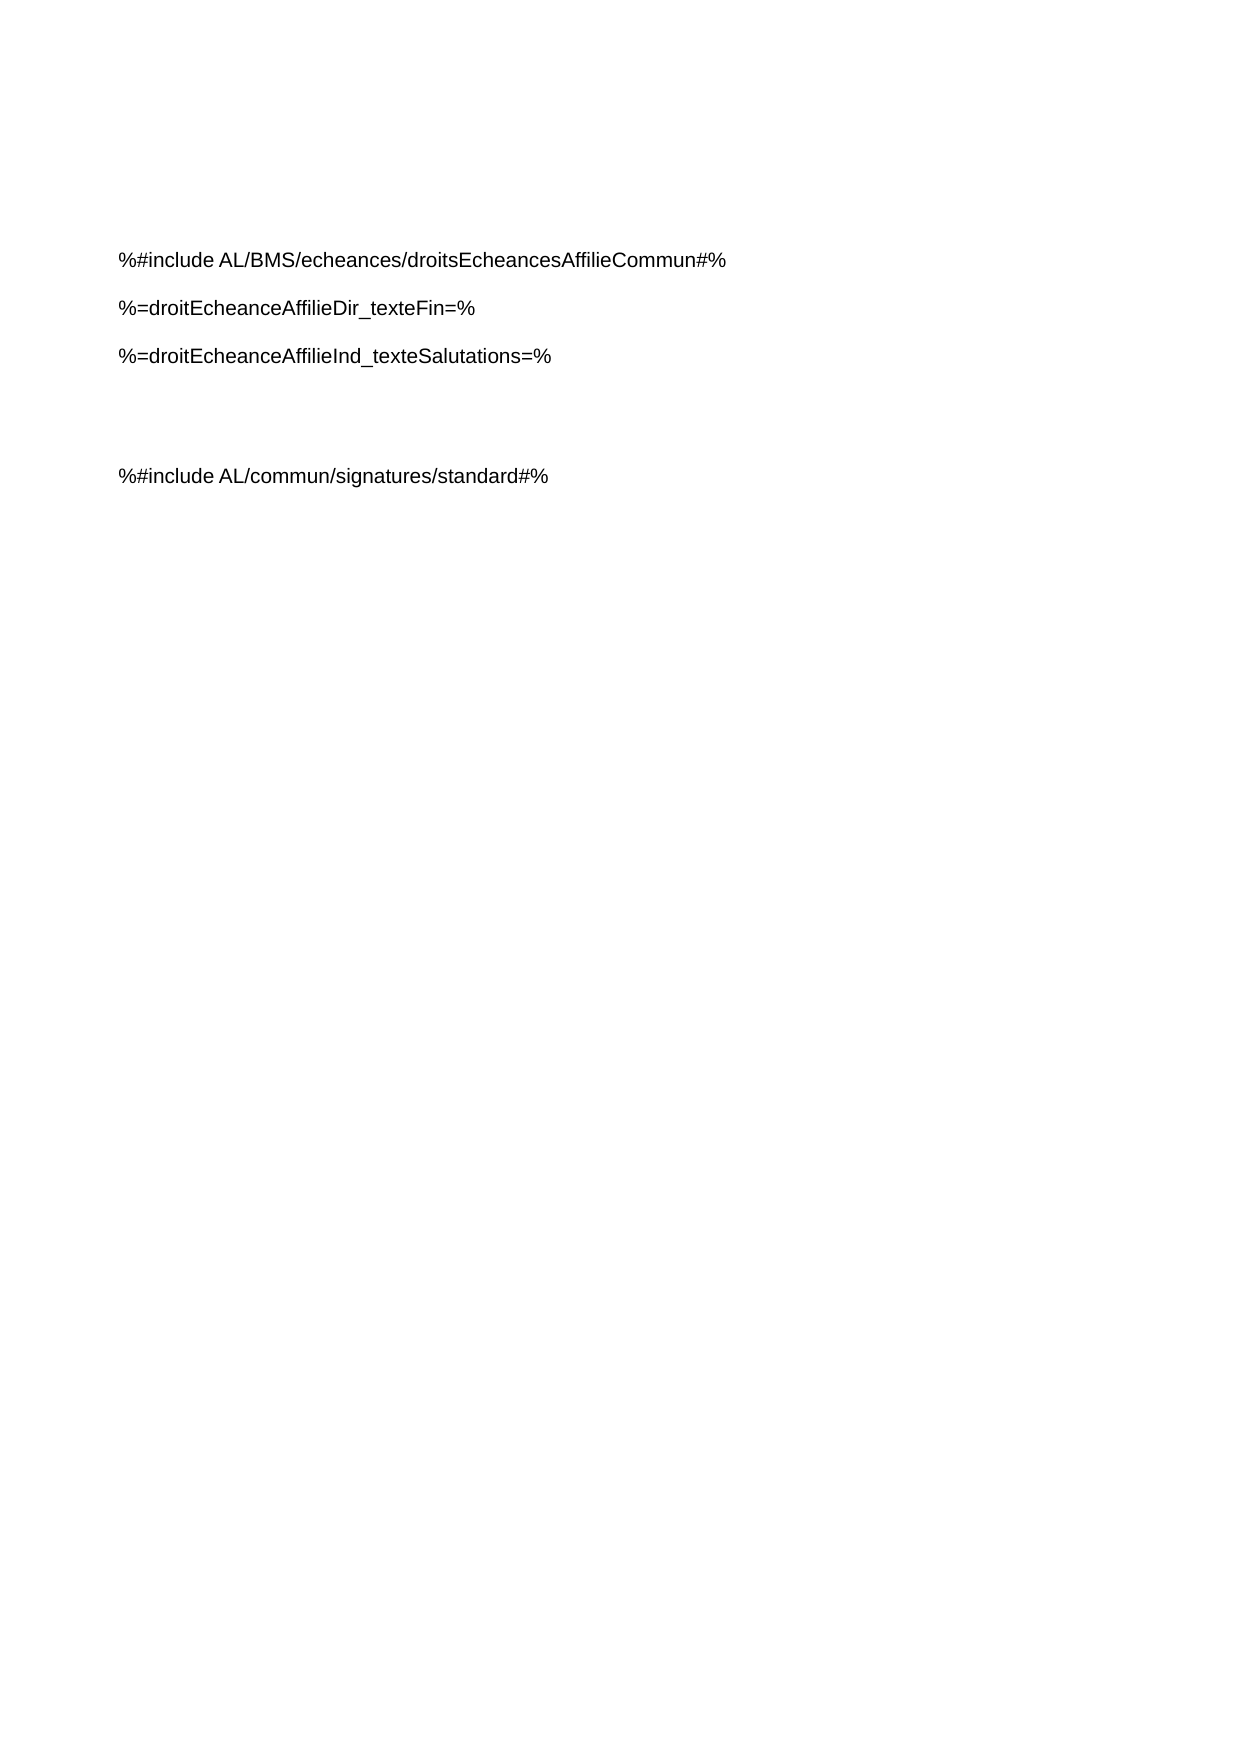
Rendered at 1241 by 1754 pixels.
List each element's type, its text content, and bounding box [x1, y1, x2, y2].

text %=droitEcheanceAffilieDir_texteFin=% [118, 296, 1122, 320]
text %#include AL/BMS/echeances/droitsEcheancesAffilieCommun#% [118, 248, 1131, 272]
text %=droitEcheanceAffilieInd_texteSalutations=% [118, 344, 1122, 368]
text %#include AL/commun/signatures/standard#% [118, 464, 1122, 488]
